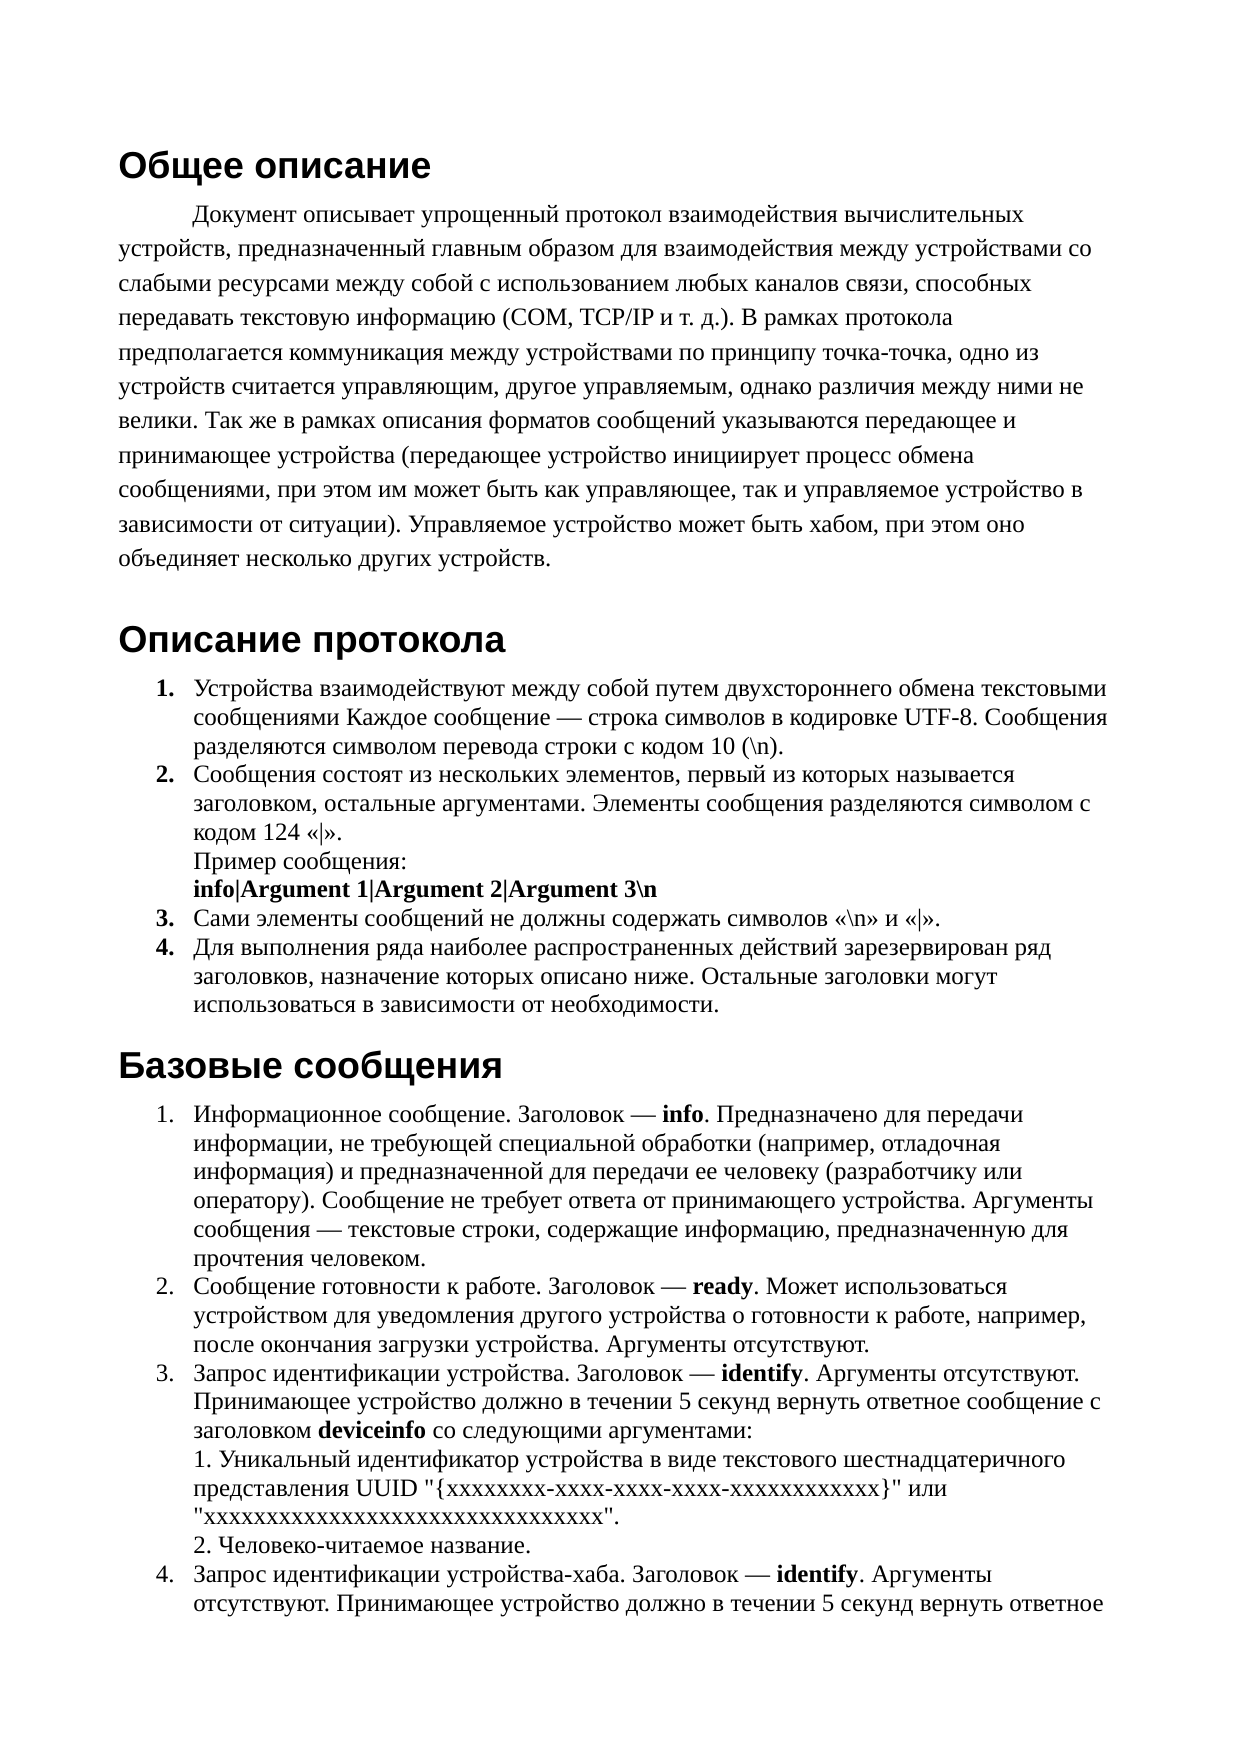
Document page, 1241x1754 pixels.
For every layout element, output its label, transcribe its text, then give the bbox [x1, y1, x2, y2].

subtitle Описание протокола [118, 618, 1122, 661]
list Сообщение готовности к работе. Заголовок — ready. Может использоваться устройством для уведомления другого устройства о готовности к работе, например, после окончания загрузки устройства. Аргументы отсутствуют. [156, 1271, 1122, 1358]
list Запрос идентификации устройства. Заголовок — identify. Аргументы отсутствуют. Принимающее устройство должно в течении 5 секунд вернуть ответное сообщение с заголовком deviceinfo со следующими аргументами: 1. Уникальный идентификатор устройства в виде текстового шестнадцатеричного представления UUID "{xxxxxxxx-xxxx-xxxx-xxxx-xxxxxxxxxxxx}" или "xxxxxxxxxxxxxxxxxxxxxxxxxxxxxxxx". 2. Человеко-читаемое название. [156, 1358, 1122, 1559]
list Сами элементы сообщений не должны содержать символов «\n» и «|». [156, 903, 1122, 932]
text Документ описывает упрощенный протокол взаимодействия вычислительных устройств, предназначенный главным образом для взаимодействия между устройствами со слабыми ресурсами между собой с использованием любых каналов связи, способных передавать текстовую информацию (COM, TCP/IP и т. д.). В рамках протокола предполагается коммуникация между устройствами по принципу точка-точка, одно из устройств считается управляющим, другое управляемым, однако различия между ними не велики. Так же в рамках описания форматов сообщений указываются передающее и принимающее устройства (передающее устройство инициирует процесс обмена сообщениями, при этом им может быть как управляющее, так и управляемое устройство в зависимости от ситуации). Управляемое устройство может быть хабом, при этом оно объединяет несколько других устройств. [118, 199, 1122, 572]
list Запрос идентификации устройства-хаба. Заголовок — identify. Аргументы отсутствуют. Принимающее устройство должно в течении 5 секунд вернуть ответное [156, 1559, 1122, 1616]
subtitle Общее описание [118, 143, 1122, 186]
list Для выполнения ряда наиболее распространенных действий зарезервирован ряд заголовков, назначение которых описано ниже. Остальные заголовки могут использоваться в зависимости от необходимости. [156, 932, 1122, 1018]
list Информационное сообщение. Заголовок — info. Предназначено для передачи информации, не требующей специальной обработки (например, отладочная информация) и предназначенной для передачи ее человеку (разработчику или оператору). Сообщение не требует ответа от принимающего устройства. Аргументы сообщения — текстовые строки, содержащие информацию, предназначенную для прочтения человеком. [156, 1099, 1122, 1271]
subtitle Базовые сообщения [118, 1043, 1122, 1086]
list Сообщения состоят из нескольких элементов, первый из которых называется заголовком, остальные аргументами. Элементы сообщения разделяются символом с кодом 124 «|». Пример сообщения: info|Argument 1|Argument 2|Argument 3\n [156, 759, 1122, 903]
list Устройства взаимодействуют между собой путем двухстороннего обмена текстовыми сообщениями Каждое сообщение — строка символов в кодировке UTF-8. Сообщения разделяются символом перевода строки с кодом 10 (\n). [156, 673, 1122, 759]
